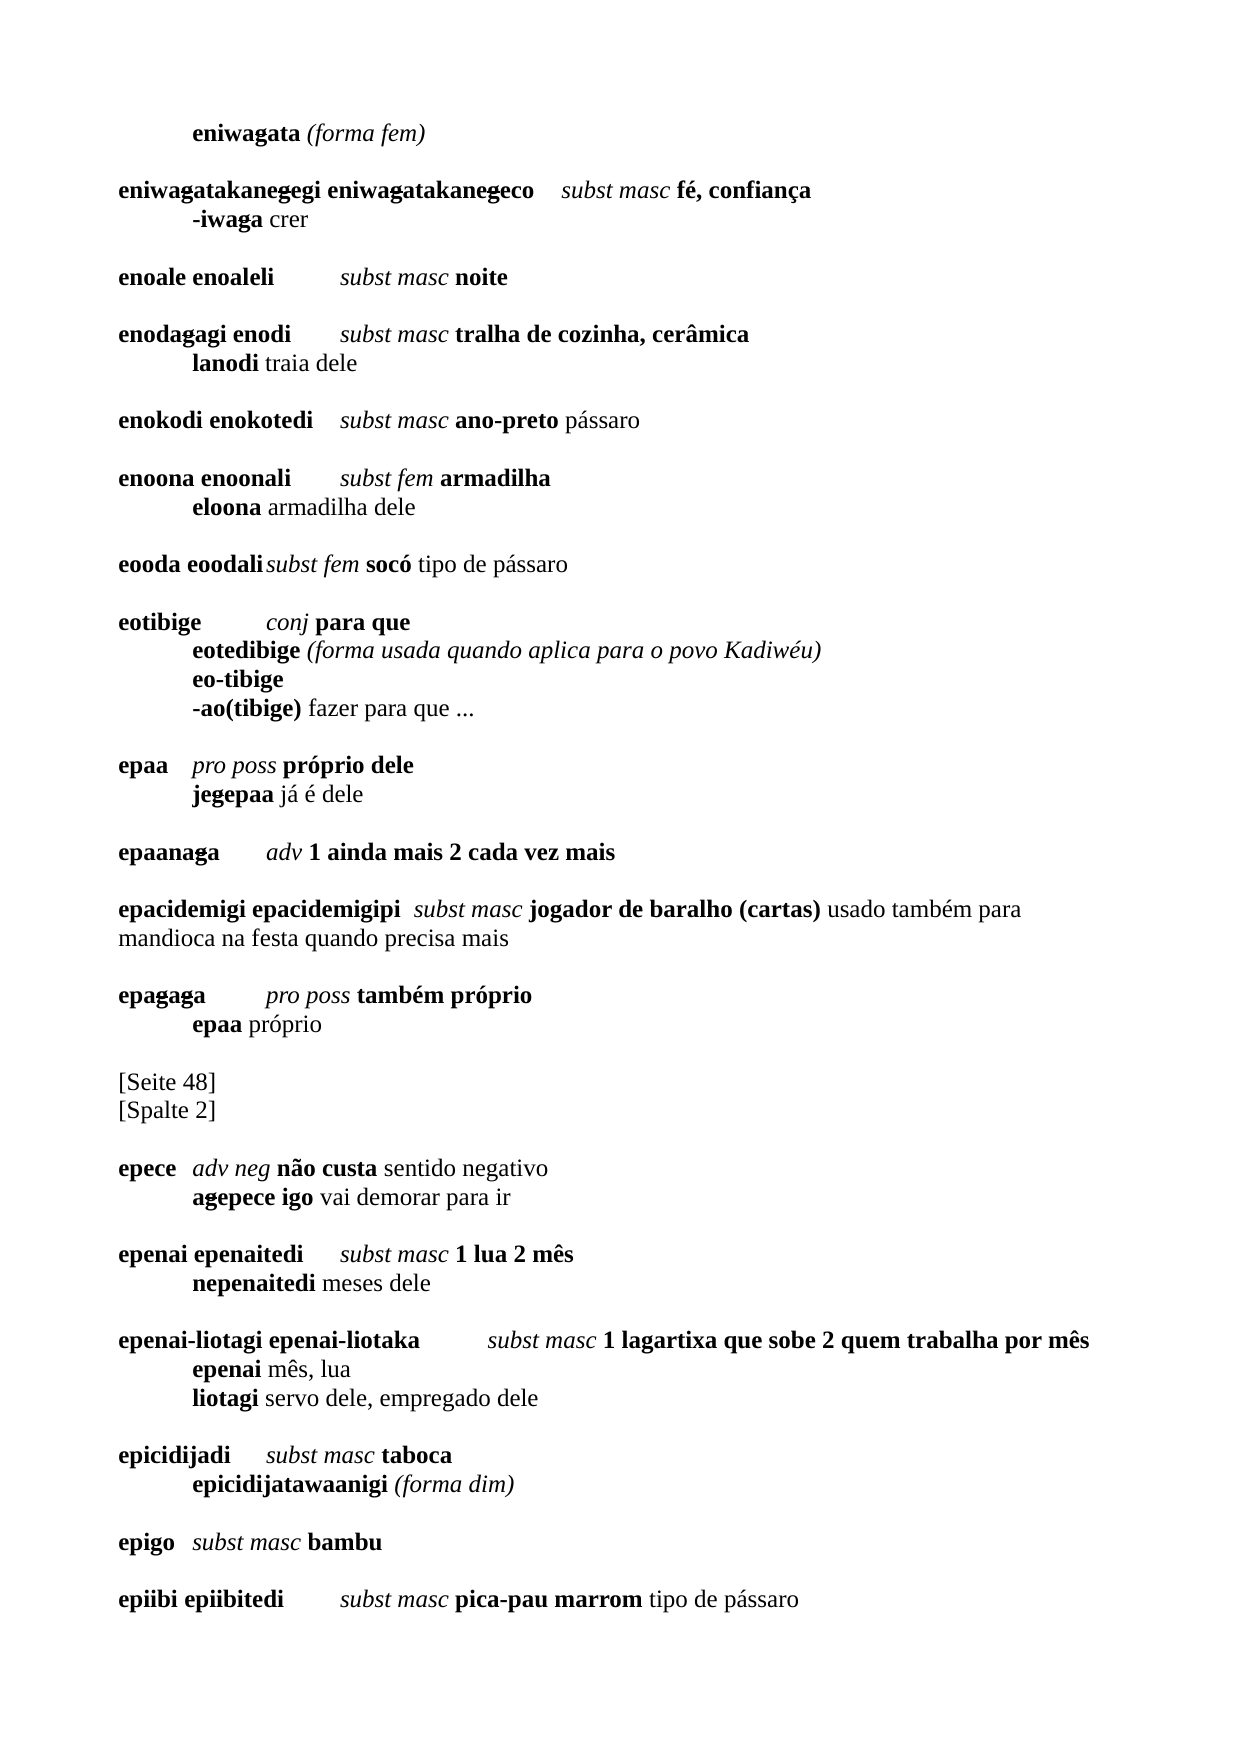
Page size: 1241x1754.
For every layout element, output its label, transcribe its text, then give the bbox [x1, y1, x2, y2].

text eniwagata (forma fem) [118, 118, 1122, 147]
text enodagagi enodi subst masc tralha de cozinha, cerâmica [118, 319, 1122, 348]
text epigo subst masc bambu [118, 1527, 1122, 1556]
text epenai mês, lua [118, 1354, 1122, 1383]
text nepenaitedi meses dele [118, 1268, 1122, 1297]
text epaa pro poss próprio dele [118, 751, 1122, 779]
text eooda eoodali subst fem socó tipo de pássaro [118, 549, 1122, 578]
text enoale enoaleli subst masc noite [118, 262, 1122, 291]
text -ao(tibige) fazer para que ... [118, 693, 1122, 722]
text [Seite 48] [118, 1067, 1122, 1096]
text epenai-liotagi epenai-liotaka subst masc 1 lagartixa que sobe 2 quem trabalha por mês [118, 1326, 1122, 1354]
text epece adv neg não custa sentido negativo [118, 1153, 1122, 1182]
text epiibi epiibitedi subst masc pica-pau marrom tipo de pássaro [118, 1584, 1122, 1613]
text epicidijatawaanigi (forma dim) [118, 1469, 1122, 1498]
text agepece igo vai demorar para ir [118, 1182, 1122, 1211]
text liotagi servo dele, empregado dele [118, 1383, 1122, 1412]
text jegepaa já é dele [118, 779, 1122, 808]
text eniwagatakanegegi eniwagatakanegeco subst masc fé, confiança [118, 176, 1122, 204]
text enokodi enokotedi subst masc ano-preto pássaro [118, 406, 1122, 434]
text eotibige conj para que [118, 607, 1122, 636]
text lanodi traia dele [118, 348, 1122, 377]
text enoona enoonali subst fem armadilha [118, 463, 1122, 492]
text epicidijadi subst masc taboca [118, 1441, 1122, 1469]
text epacidemigi epacidemigipi subst masc jogador de baralho (cartas) usado também para mandioca na festa quando precisa mais [118, 894, 1122, 952]
text [Spalte 2] [118, 1096, 1122, 1124]
text eloona armadilha dele [118, 492, 1122, 521]
text epaa próprio [118, 1009, 1122, 1038]
text epaanaga adv 1 ainda mais 2 cada vez mais [118, 837, 1122, 866]
text epenai epenaitedi subst masc 1 lua 2 mês [118, 1239, 1122, 1268]
text -iwaga crer [118, 204, 1122, 233]
text epagaga pro poss também próprio [118, 981, 1122, 1009]
text eo-tibige [118, 664, 1122, 693]
text eotedibige (forma usada quando aplica para o povo Kadiwéu) [118, 636, 1122, 664]
